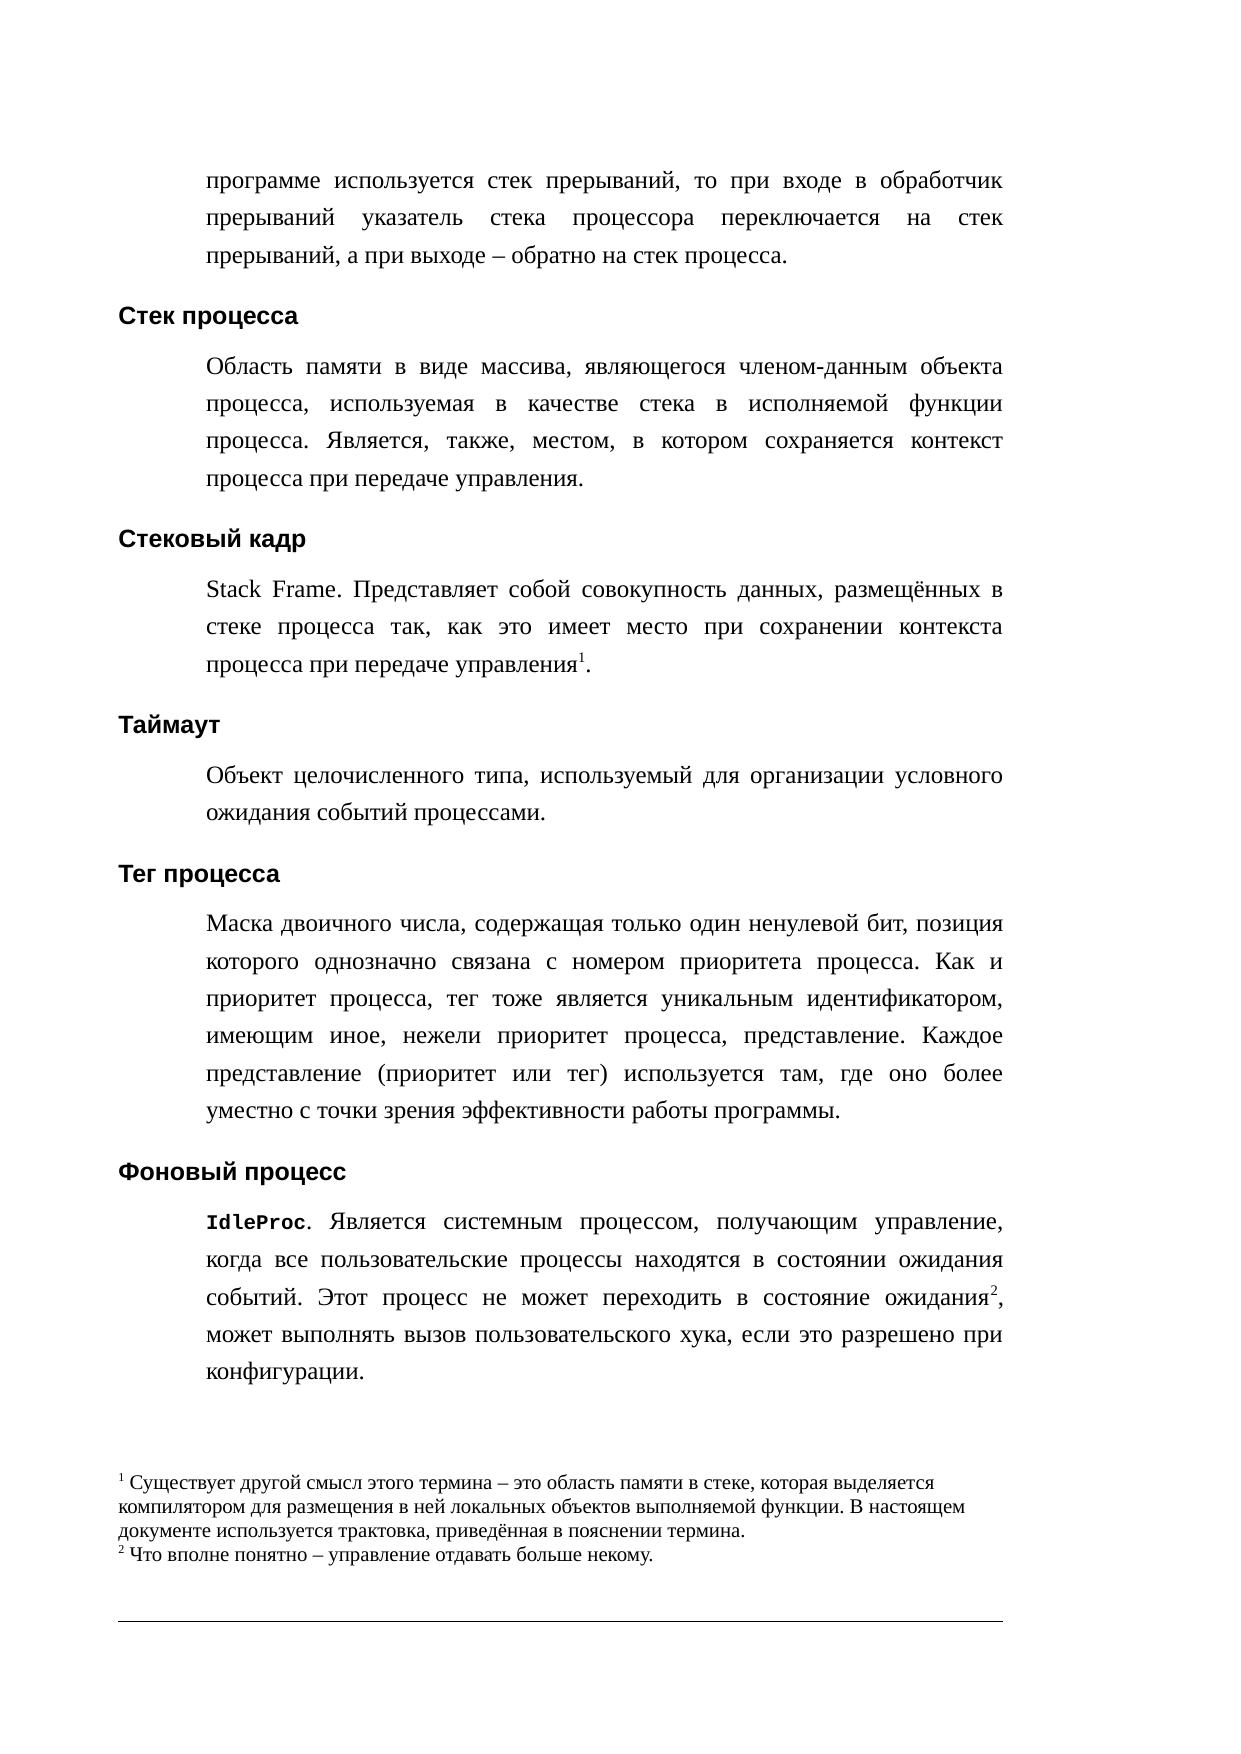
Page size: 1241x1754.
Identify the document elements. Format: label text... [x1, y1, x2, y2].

text Стековый кадр [118, 524, 1004, 553]
text Таймаут [118, 710, 1004, 739]
text Тег процесса [118, 859, 1004, 887]
text Существует другой смысл этого термина – это область памяти в стеке, которая выделяется компилятором для размещения в ней локальных объектов выполняемой функции. В настоящем документе используется трактовка, приведённая в пояснении термина. [118, 1470, 1004, 1542]
text Стек процесса [118, 301, 1004, 330]
text Область памяти в виде массива, являющегося членом-данным объекта процесса, используемая в качестве стека в исполняемой функции процесса. Является, также, местом, в котором сохраняется контекст процесса при передаче управления. [206, 351, 1004, 492]
text Маска двоичного числа, содержащая только один ненулевой бит, позиция которого однозначно связана с номером приоритета процесса. Как и приоритет процесса, тег тоже является уникальным идентификатором, имеющим иное, нежели приоритет процесса, представление. Каждое представление (приоритет или тег) используется там, где оно более уместно с точки зрения эффективности работы программы. [206, 908, 1004, 1124]
text Stack Frame. Представляет собой совокупность данных, размещённых в стеке процесса так, как это имеет место при сохранении контекста процесса при передаче управления. [206, 574, 1004, 677]
text Фоновый процесс [118, 1156, 1004, 1185]
text Объект целочисленного типа, используемый для организации условного ожидания событий процессами. [206, 760, 1004, 826]
text IdleProc. Является системным процессом, получающим управление, когда все пользовательские процессы находятся в состоянии ожидания событий. Этот процесс не может переходить в состояние ожидания, может выполнять вызов пользовательского хука, если это разрешено при конфигурации. [206, 1206, 1004, 1385]
text Что вполне понятно – управление отдавать больше некому. [118, 1542, 1004, 1566]
text программе используется стек прерываний, то при входе в обработчик прерываний указатель стека процессора переключается на стек прерываний, а при выходе – обратно на стек процесса. [206, 165, 1004, 268]
